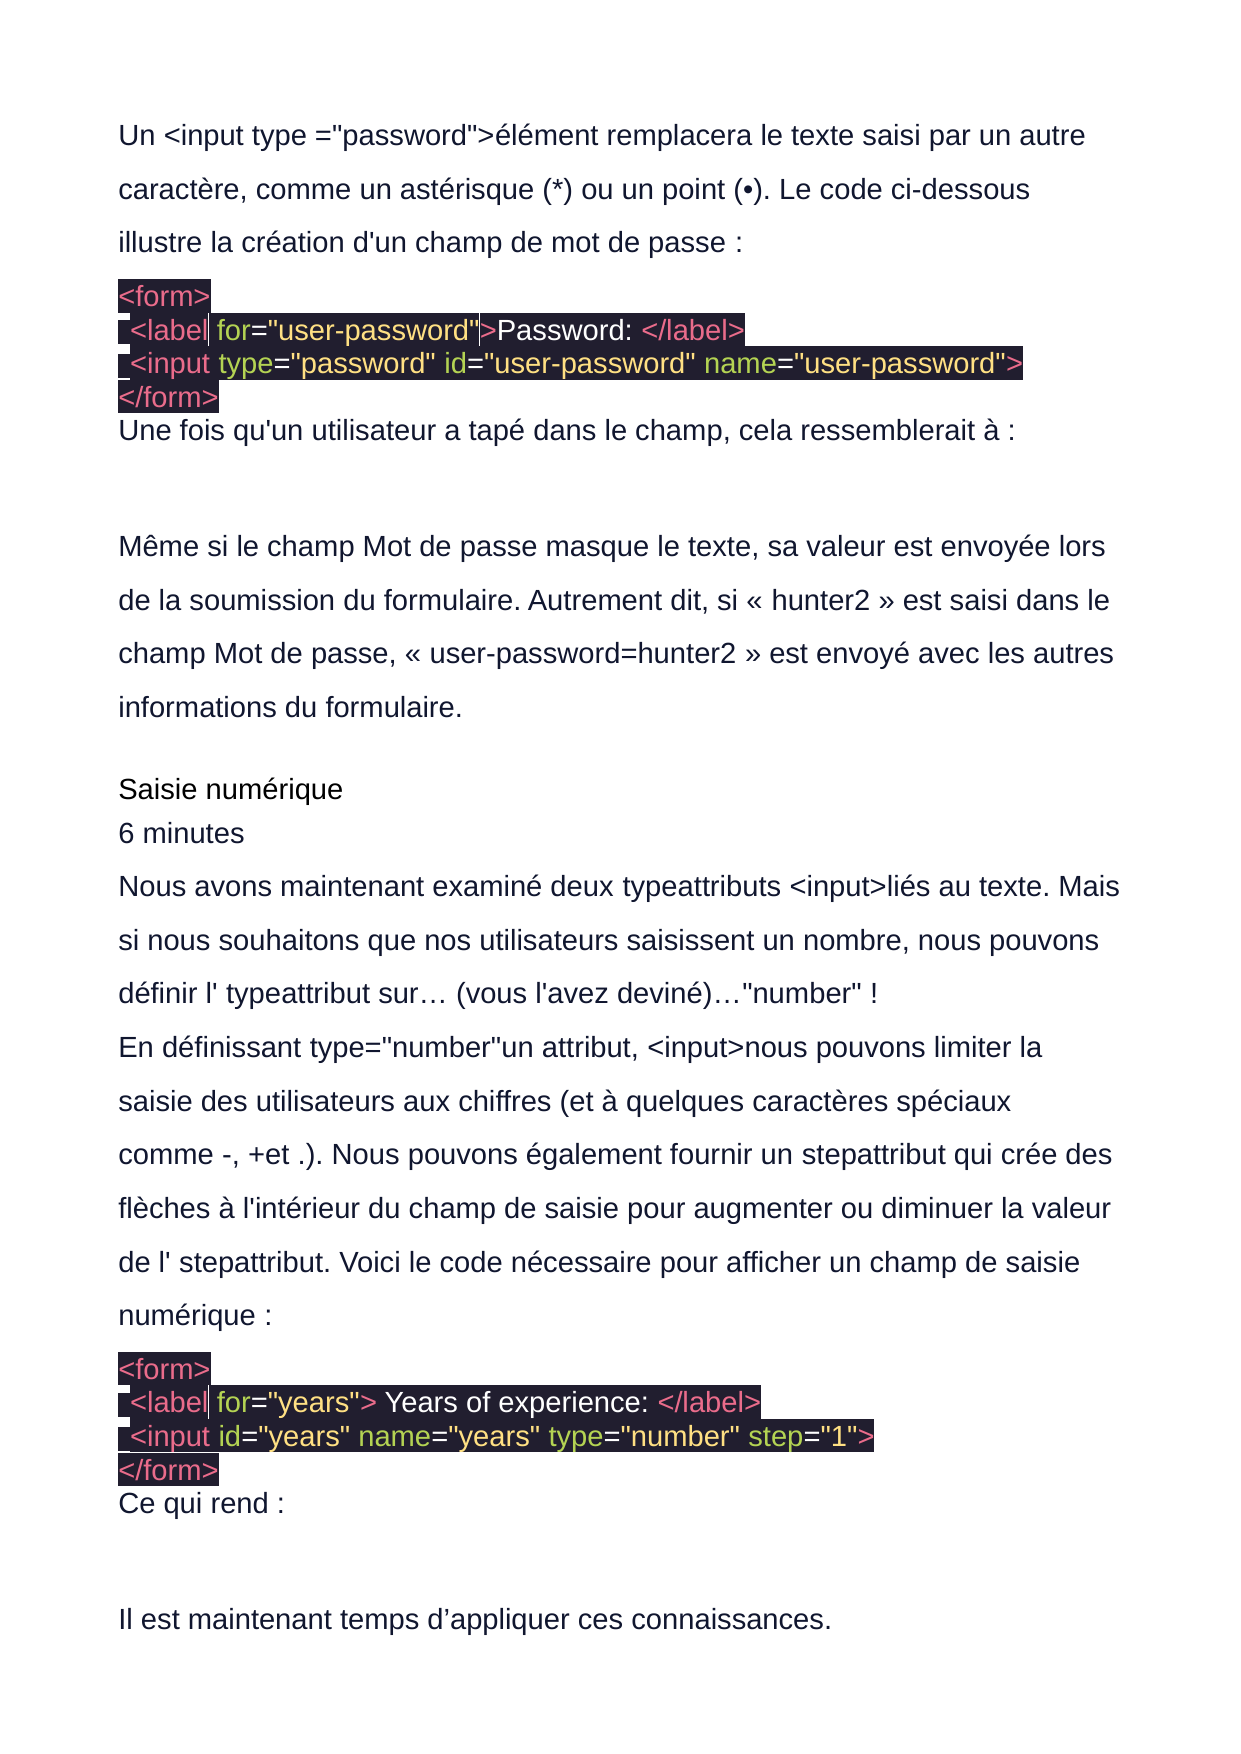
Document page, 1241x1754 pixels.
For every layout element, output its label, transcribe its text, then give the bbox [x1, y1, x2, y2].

text Il est maintenant temps d’appliquer ces connaissances. [118, 1602, 1122, 1635]
text 6 minutes [118, 816, 1122, 849]
text <form> [118, 1352, 1122, 1385]
text <input id="years" name="years" type="number" step="1"> [118, 1419, 1122, 1452]
text <input type="password" id="user-password" name="user-password"> [118, 346, 1122, 380]
text <label for="user-password">Password: </label> [118, 313, 1122, 346]
text </form> [118, 380, 1122, 413]
text Nous avons maintenant examiné deux typeattributs <input>liés au texte. Mais si nous souhaitons que nos utilisateurs saisissent un nombre, nous pouvons définir l' typeattribut sur… (vous l'avez deviné)…"number" ! [118, 869, 1122, 1010]
subtitle Saisie numérique [118, 772, 1122, 806]
text <label for="years"> Years of experience: </label> [118, 1385, 1122, 1419]
text En définissant type="number"un attribut, <input>nous pouvons limiter la saisie des utilisateurs aux chiffres (et à quelques caractères spéciaux comme -, +et .). Nous pouvons également fournir un stepattribut qui crée des flèches à l'intérieur du champ de saisie pour augmenter ou diminuer la valeur de l' stepattribut. Voici le code nécessaire pour afficher un champ de saisie numérique : [118, 1030, 1122, 1332]
text Un <input type ="password">élément remplacera le texte saisi par un autre caractère, comme un astérisque (*) ou un point (•). Le code ci-dessous illustre la création d'un champ de mot de passe : [118, 118, 1122, 259]
text Une fois qu'un utilisateur a tapé dans le champ, cela ressemblerait à : [118, 413, 1122, 447]
text Ce qui rend : [118, 1486, 1122, 1519]
text <form> [118, 279, 1122, 313]
text </form> [118, 1452, 1122, 1486]
text Même si le champ Mot de passe masque le texte, sa valeur est envoyée lors de la soumission du formulaire. Autrement dit, si « hunter2 » est saisi dans le champ Mot de passe, « user-password=hunter2 » est envoyé avec les autres informations du formulaire. [118, 529, 1122, 723]
